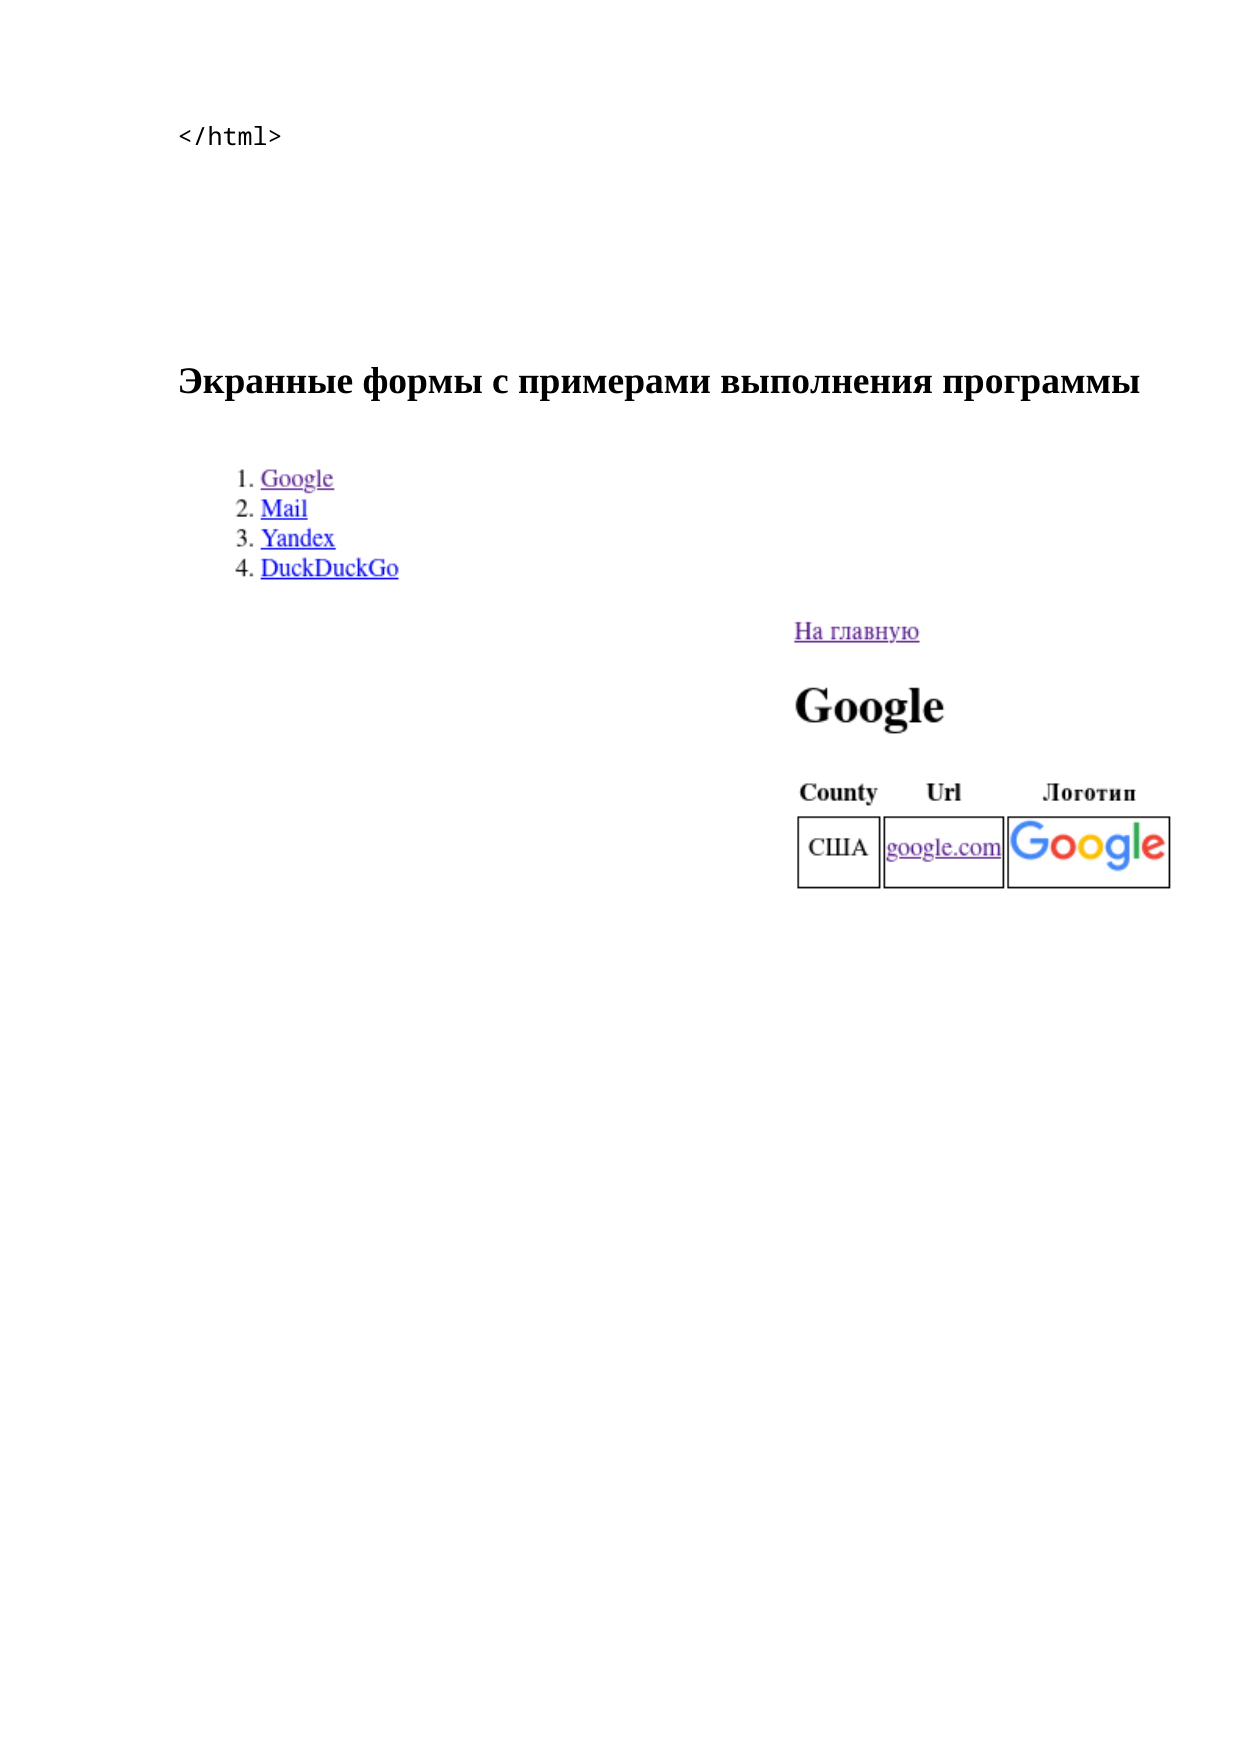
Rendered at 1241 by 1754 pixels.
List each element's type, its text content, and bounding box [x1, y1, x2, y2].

picture [186, 451, 1241, 920]
text Экранные формы с примерами выполнения программы [177, 358, 1152, 401]
text </html> [177, 118, 1152, 152]
